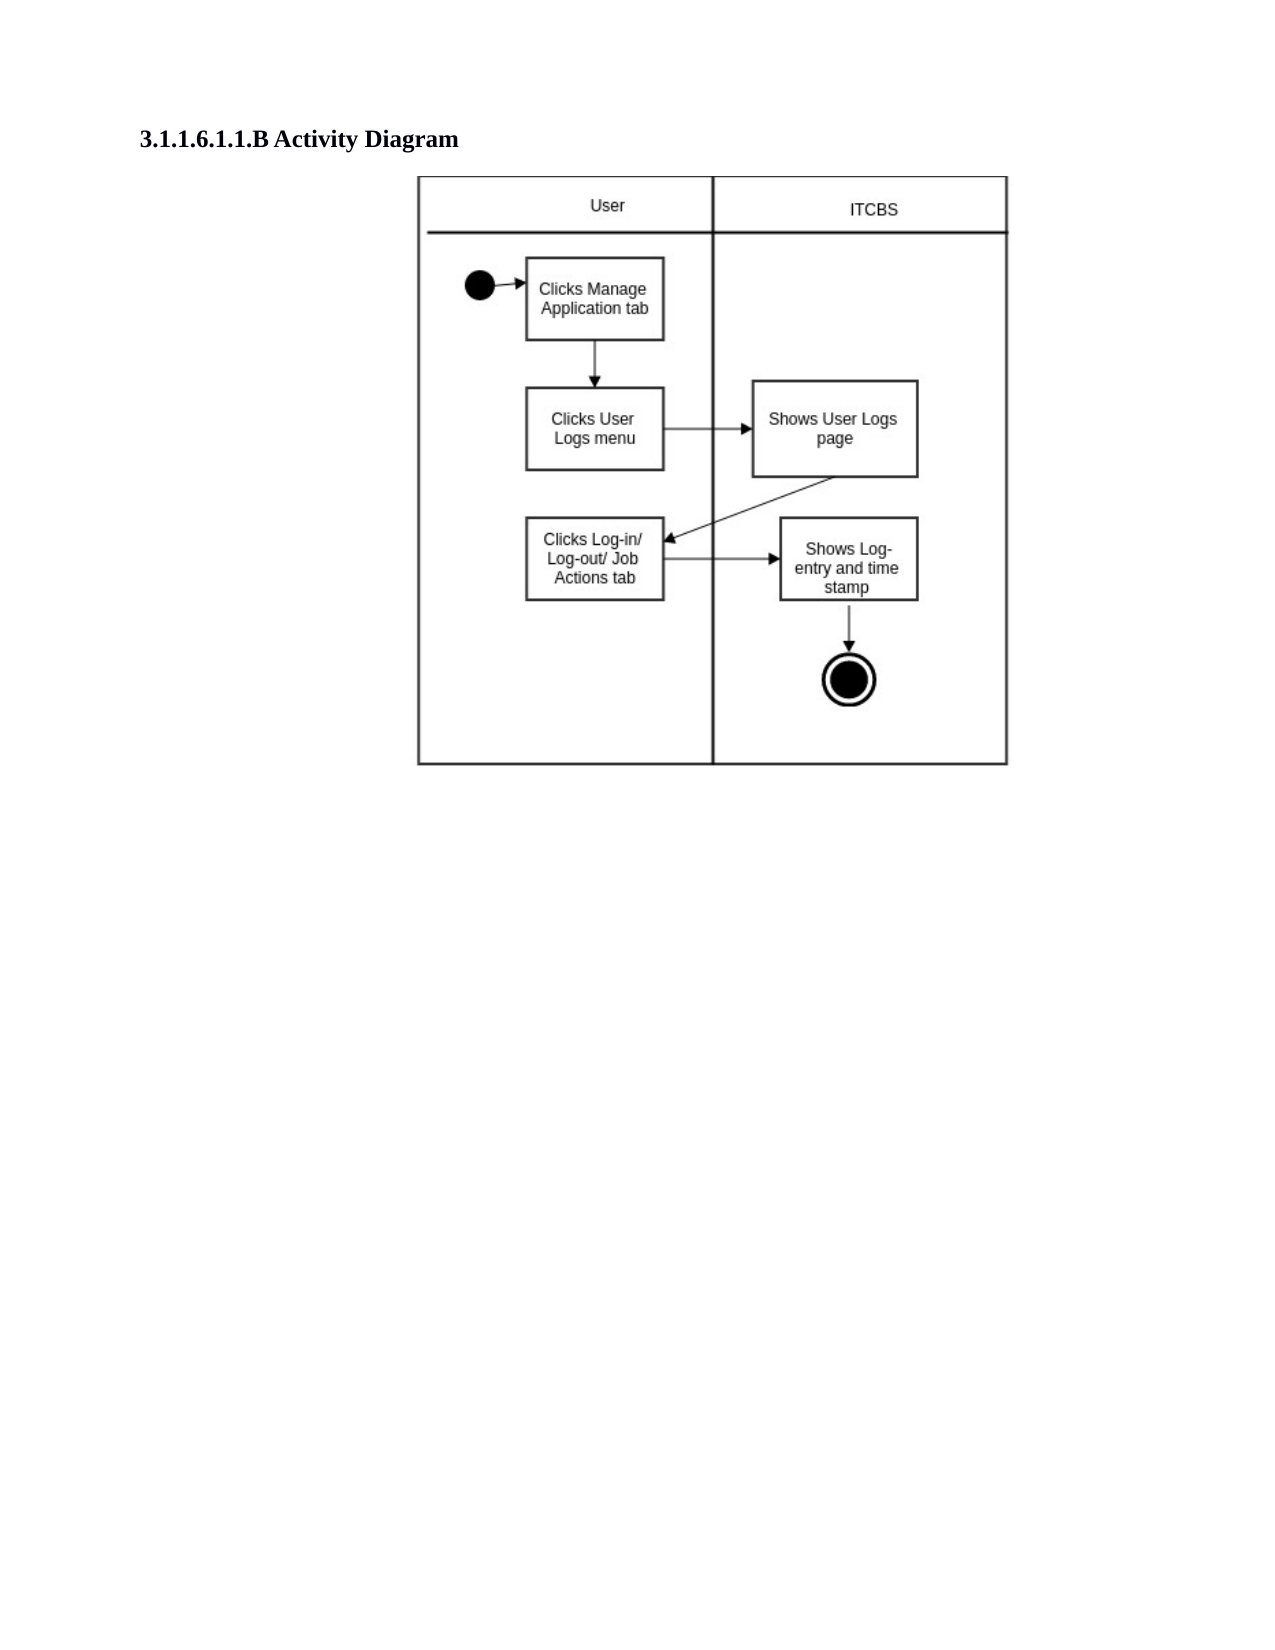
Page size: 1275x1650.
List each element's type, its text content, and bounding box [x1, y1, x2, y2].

text 3.1.1.6.1.1.B Activity Diagram [139, 124, 1096, 153]
picture [193, 176, 1042, 797]
